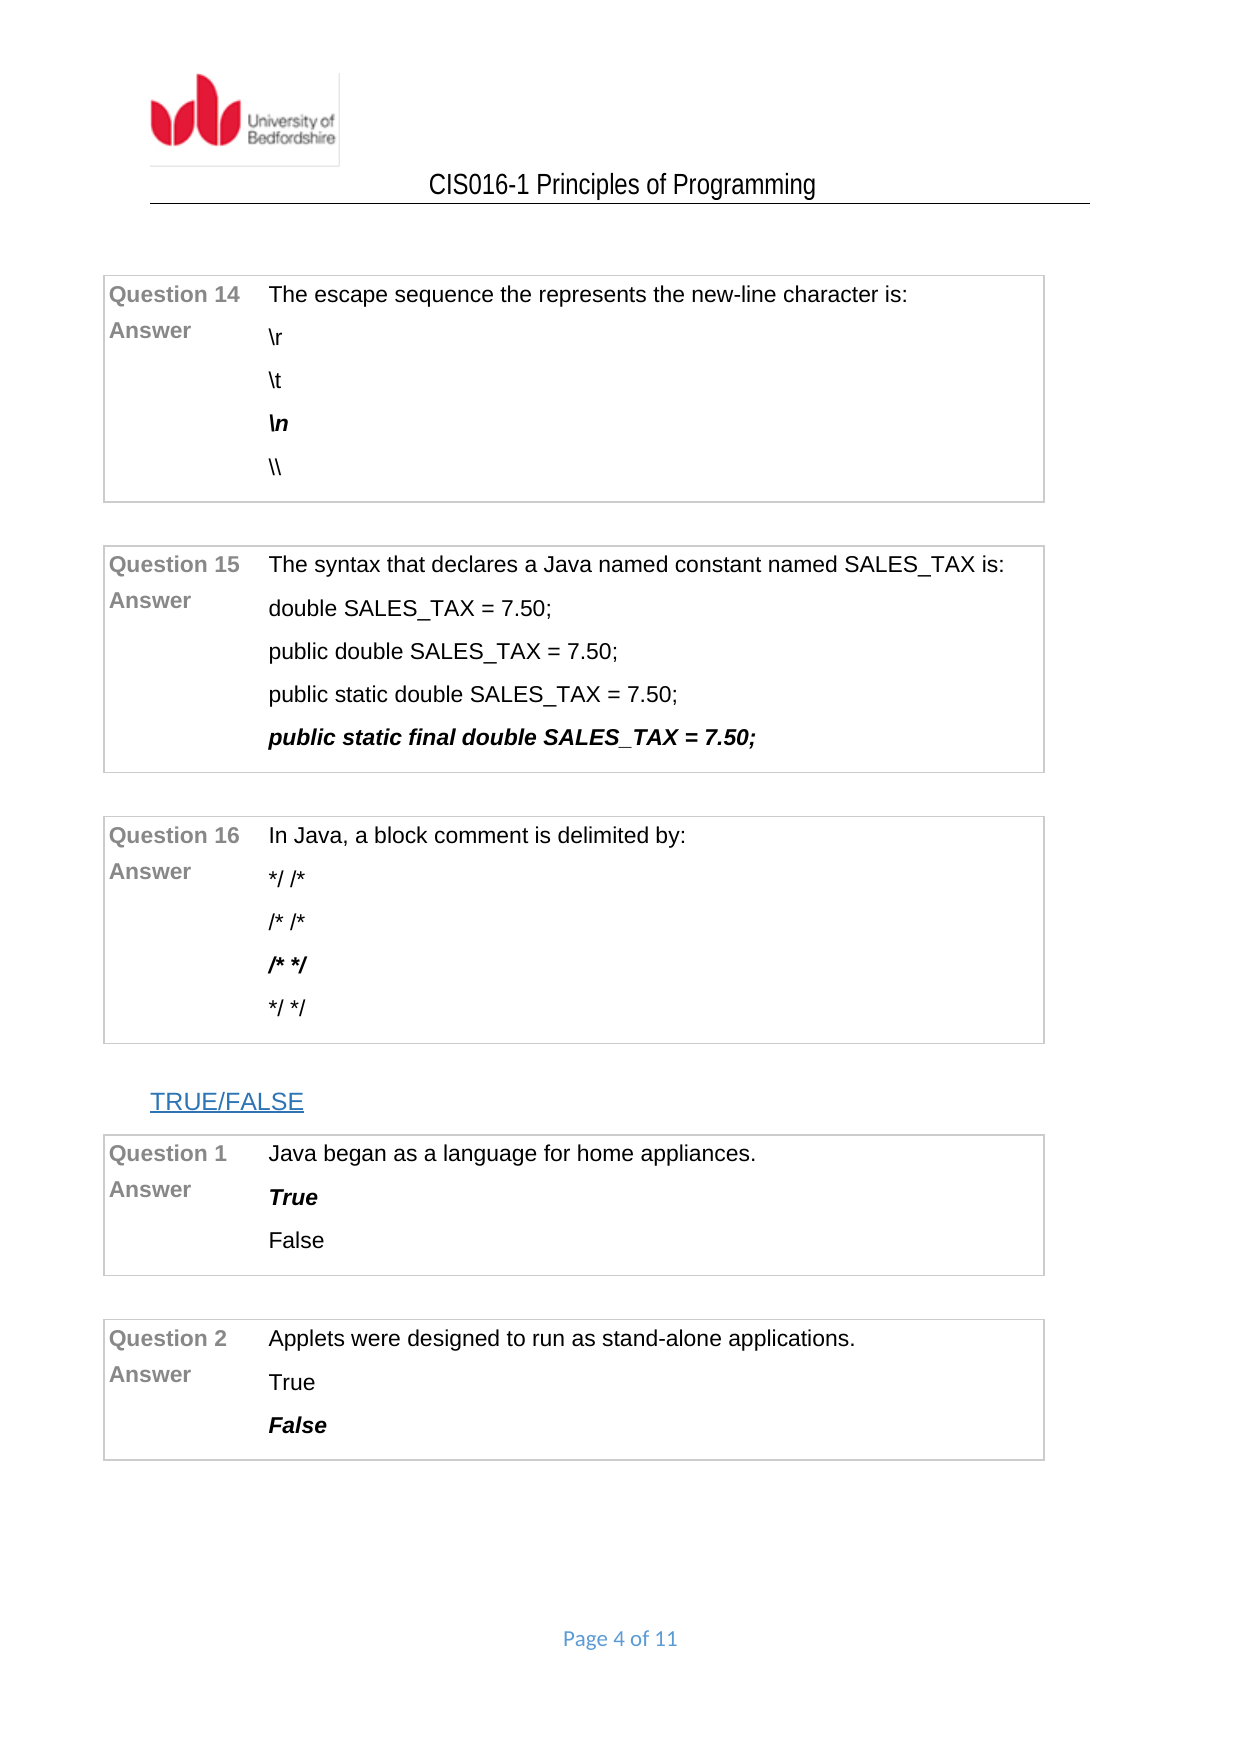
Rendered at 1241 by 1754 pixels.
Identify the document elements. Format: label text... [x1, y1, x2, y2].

table_header The syntax that declares a Java named constant named SALES_TAX is: [264, 547, 1043, 582]
table_cell double SALES_TAX = 7.50; public double SALES_TAX = 7.50; public static double SALES_TAX = 7.50; public static final double SALES_TAX = 7.50; [264, 583, 1043, 772]
table_header In Java, a block comment is delimited by: [264, 817, 1043, 853]
table_cell True False [264, 1171, 1043, 1275]
table_header Question 16 [105, 817, 264, 853]
table_cell Answer [105, 1356, 264, 1459]
table_cell Answer [105, 312, 264, 501]
table_header Question 2 [105, 1320, 264, 1356]
table_header Question 1 [105, 1136, 264, 1171]
table_cell Answer [105, 853, 264, 1042]
table_cell \r \t \n \\ [264, 312, 1043, 501]
table_cell Answer [105, 1171, 264, 1275]
text TRUE/FALSE [150, 1086, 1090, 1115]
table_header Applets were designed to run as stand-alone applications. [264, 1320, 1043, 1356]
table_cell Answer [105, 583, 264, 772]
table_header The escape sequence the represents the new-line character is: [264, 276, 1043, 312]
table_header Question 15 [105, 547, 264, 582]
table_header Question 14 [105, 276, 264, 312]
table_cell */ /* /* /* /* */ */ */ [264, 853, 1043, 1042]
table_header Java began as a language for home appliances. [264, 1136, 1043, 1171]
table_cell True False [264, 1356, 1043, 1459]
picture [150, 73, 341, 168]
